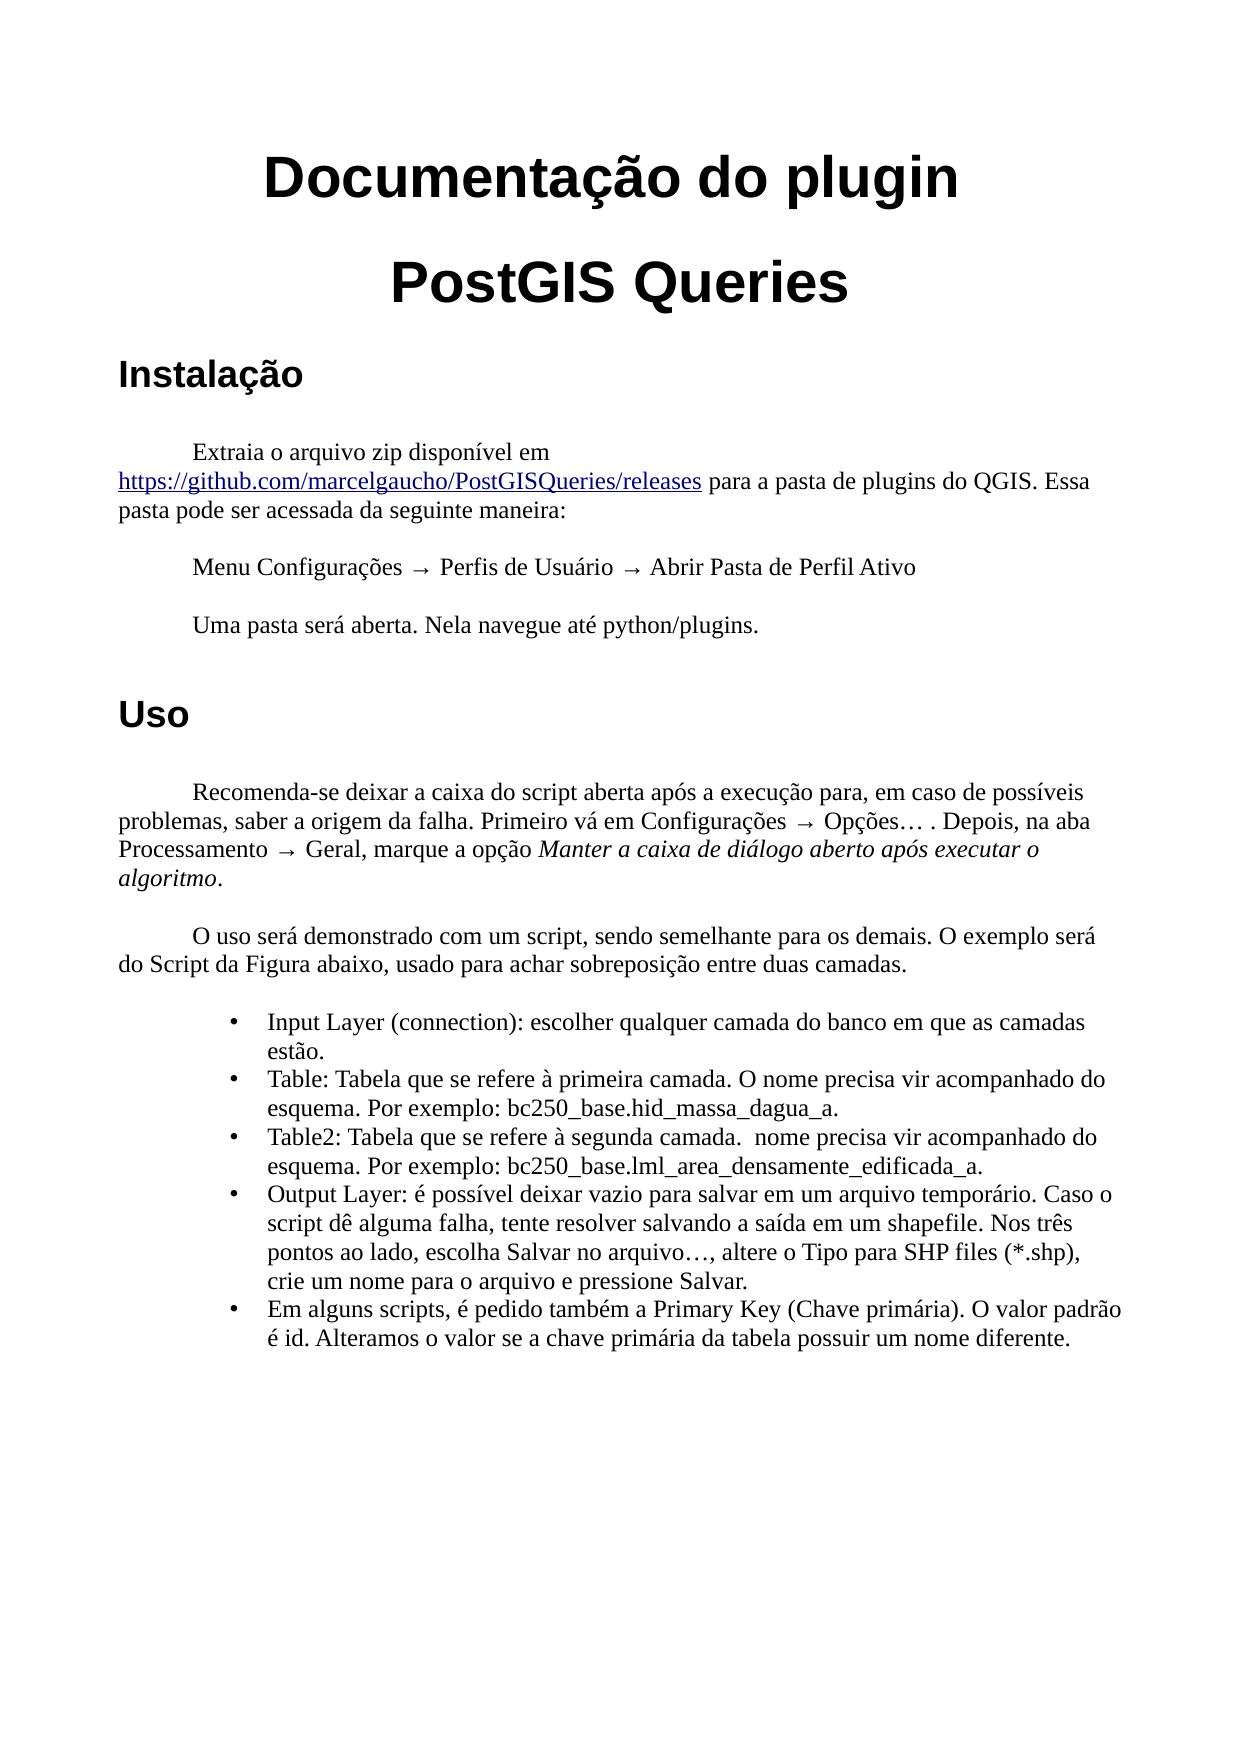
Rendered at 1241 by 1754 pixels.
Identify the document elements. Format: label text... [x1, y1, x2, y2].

list Table: Tabela que se refere à primeira camada. O nome precisa vir acompanhado do esquema. Por exemplo: bc250_base.hid_massa_dagua_a. [229, 1064, 1122, 1122]
text Recomenda-se deixar a caixa do script aberta após a execução para, em caso de possíveis problemas, saber a origem da falha. Primeiro vá em Configurações → Opções… . Depois, na aba Processamento → Geral, marque a opção Manter a caixa de diálogo aberto após executar o algoritmo. [118, 777, 1122, 892]
text Menu Configurações → Perfis de Usuário → Abrir Pasta de Perfil Ativo [118, 552, 1122, 581]
text Extraia o arquivo zip disponível em https://github.com/marcelgaucho/PostGISQueries/releases para a pasta de plugins do QGIS. Essa pasta pode ser acessada da seguinte maneira: [118, 437, 1122, 523]
subtitle Instalação [118, 352, 1122, 396]
title PostGIS Queries [118, 248, 1122, 315]
subtitle Uso [118, 692, 1122, 736]
list Output Layer: é possível deixar vazio para salvar em um arquivo temporário. Caso o script dê alguma falha, tente resolver salvando a saída em um shapefile. Nos três pontos ao lado, escolha Salvar no arquivo…, altere o Tipo para SHP files (*.shp), crie um nome para o arquivo e pressione Salvar. [229, 1179, 1122, 1294]
title Documentação do plugin [118, 143, 1122, 210]
text O uso será demonstrado com um script, sendo semelhante para os demais. O exemplo será do Script da Figura abaixo, usado para achar sobreposição entre duas camadas. [118, 921, 1122, 978]
list Em alguns scripts, é pedido também a Primary Key (Chave primária). O valor padrão é id. Alteramos o valor se a chave primária da tabela possuir um nome diferente. [229, 1294, 1122, 1352]
text Uma pasta será aberta. Nela navegue até python/plugins. [118, 610, 1122, 638]
list Table2: Tabela que se refere à segunda camada. nome precisa vir acompanhado do esquema. Por exemplo: bc250_base.lml_area_densamente_edificada_a. [229, 1122, 1122, 1179]
list Input Layer (connection): escolher qualquer camada do banco em que as camadas estão. [229, 1007, 1122, 1064]
